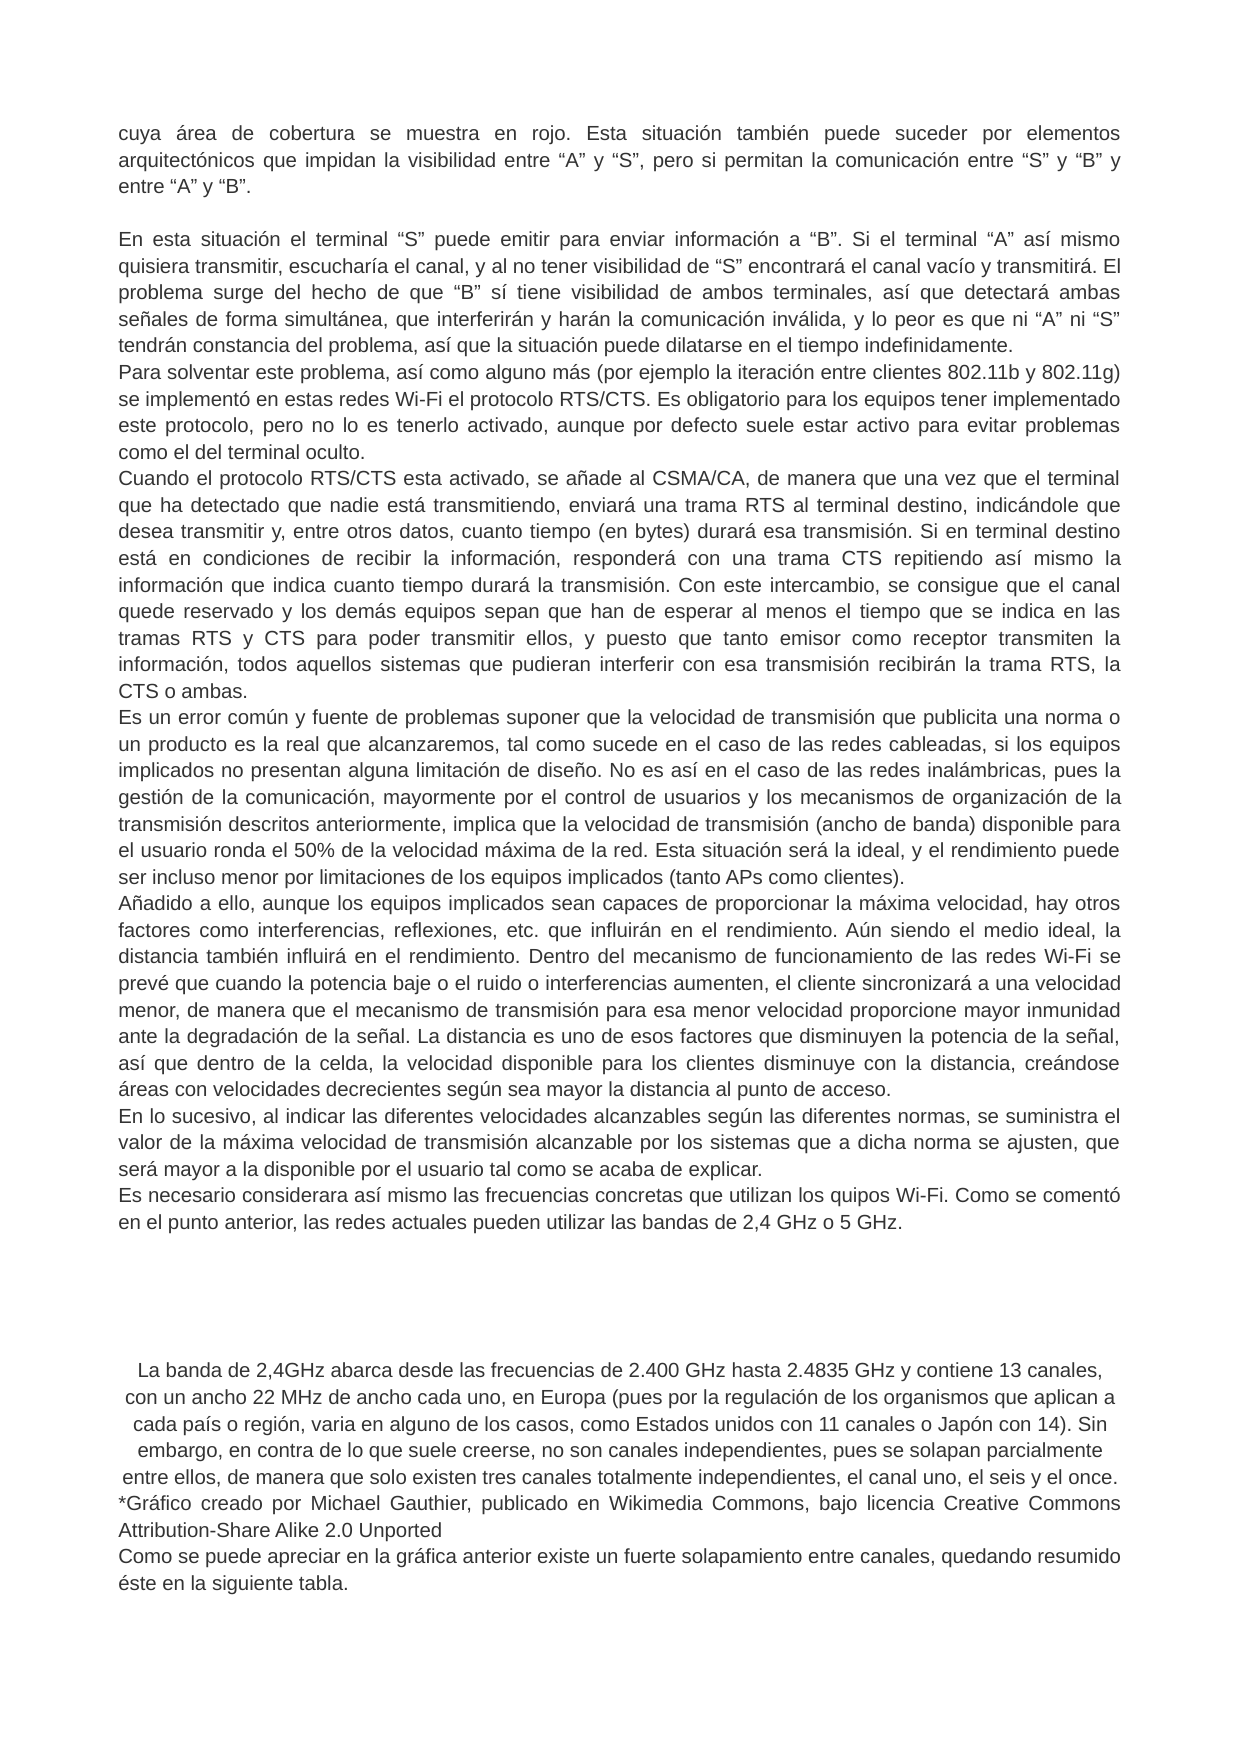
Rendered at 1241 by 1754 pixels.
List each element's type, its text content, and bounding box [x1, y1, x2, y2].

text La banda de 2,4GHz abarca desde las frecuencias de 2.400 GHz hasta 2.4835 GHz y contiene 13 canales, con un ancho 22 MHz de ancho cada uno, en Europa (pues por la regulación de los organismos que aplican a cada país o región, varia en alguno de los casos, como Estados unidos con 11 canales o Japón con 14). Sin embargo, en contra de lo que suele creerse, no son canales independientes, pues se solapan parcialmente entre ellos, de manera que solo existen tres canales totalmente independientes, el canal uno, el seis y el once. [118, 1234, 1122, 1488]
text Cuando el protocolo RTS/CTS esta activado, se añade al CSMA/CA, de manera que una vez que el terminal que ha detectado que nadie está transmitiendo, enviará una trama RTS al terminal destino, indicándole que desea transmitir y, entre otros datos, cuanto tiempo (en bytes) durará esa transmisión. Si en terminal destino está en condiciones de recibir la información, responderá con una trama CTS repitiendo así mismo la información que indica cuanto tiempo durará la transmisión. Con este intercambio, se consigue que el canal quede reservado y los demás equipos sepan que han de esperar al menos el tiempo que se indica en las tramas RTS y CTS para poder transmitir ellos, y puesto que tanto emisor como receptor transmiten la información, todos aquellos sistemas que pudieran interferir con esa transmisión recibirán la trama RTS, la CTS o ambas. [118, 463, 1122, 702]
text *Gráfico creado por Michael Gauthier, publicado en Wikimedia Commons, bajo licencia Creative Commons Attribution-Share Alike 2.0 Unported [118, 1488, 1122, 1542]
text cuya área de cobertura se muestra en rojo. Esta situación también puede suceder por elementos arquitectónicos que impidan la visibilidad entre “A” y “S”, pero si permitan la comunicación entre “S” y “B” y entre “A” y “B”. [118, 118, 1122, 198]
text En lo sucesivo, al indicar las diferentes velocidades alcanzables según las diferentes normas, se suministra el valor de la máxima velocidad de transmisión alcanzable por los sistemas que a dicha norma se ajusten, que será mayor a la disponible por el usuario tal como se acaba de explicar. [118, 1101, 1122, 1181]
text Como se puede apreciar en la gráfica anterior existe un fuerte solapamiento entre canales, quedando resumido éste en la siguiente tabla. [118, 1542, 1122, 1595]
text Es un error común y fuente de problemas suponer que la velocidad de transmisión que publicita una norma o un producto es la real que alcanzaremos, tal como sucede en el caso de las redes cableadas, si los equipos implicados no presentan alguna limitación de diseño. No es así en el caso de las redes inalámbricas, pues la gestión de la comunicación, mayormente por el control de usuarios y los mecanismos de organización de la transmisión descritos anteriormente, implica que la velocidad de transmisión (ancho de banda) disponible para el usuario ronda el 50% de la velocidad máxima de la red. Esta situación será la ideal, y el rendimiento puede ser incluso menor por limitaciones de los equipos implicados (tanto APs como clientes). [118, 702, 1122, 888]
text Para solventar este problema, así como alguno más (por ejemplo la iteración entre clientes 802.11b y 802.11g) se implementó en estas redes Wi-Fi el protocolo RTS/CTS. Es obligatorio para los equipos tener implementado este protocolo, pero no lo es tenerlo activado, aunque por defecto suele estar activo para evitar problemas como el del terminal oculto. [118, 357, 1122, 463]
text Es necesario considerara así mismo las frecuencias concretas que utilizan los quipos Wi-Fi. Como se comentó en el punto anterior, las redes actuales pueden utilizar las bandas de 2,4 GHz o 5 GHz. [118, 1181, 1122, 1234]
text En esta situación el terminal “S” puede emitir para enviar información a “B”. Si el terminal “A” así mismo quisiera transmitir, escucharía el canal, y al no tener visibilidad de “S” encontrará el canal vacío y transmitirá. El problema surge del hecho de que “B” sí tiene visibilidad de ambos terminales, así que detectará ambas señales de forma simultánea, que interferirán y harán la comunicación inválida, y lo peor es que ni “A” ni “S” tendrán constancia del problema, así que la situación puede dilatarse en el tiempo indefinidamente. [118, 224, 1122, 357]
text Añadido a ello, aunque los equipos implicados sean capaces de proporcionar la máxima velocidad, hay otros factores como interferencias, reflexiones, etc. que influirán en el rendimiento. Aún siendo el medio ideal, la distancia también influirá en el rendimiento. Dentro del mecanismo de funcionamiento de las redes Wi-Fi se prevé que cuando la potencia baje o el ruido o interferencias aumenten, el cliente sincronizará a una velocidad menor, de manera que el mecanismo de transmisión para esa menor velocidad proporcione mayor inmunidad ante la degradación de la señal. La distancia es uno de esos factores que disminuyen la potencia de la señal, así que dentro de la celda, la velocidad disponible para los clientes disminuye con la distancia, creándose áreas con velocidades decrecientes según sea mayor la distancia al punto de acceso. [118, 888, 1122, 1101]
